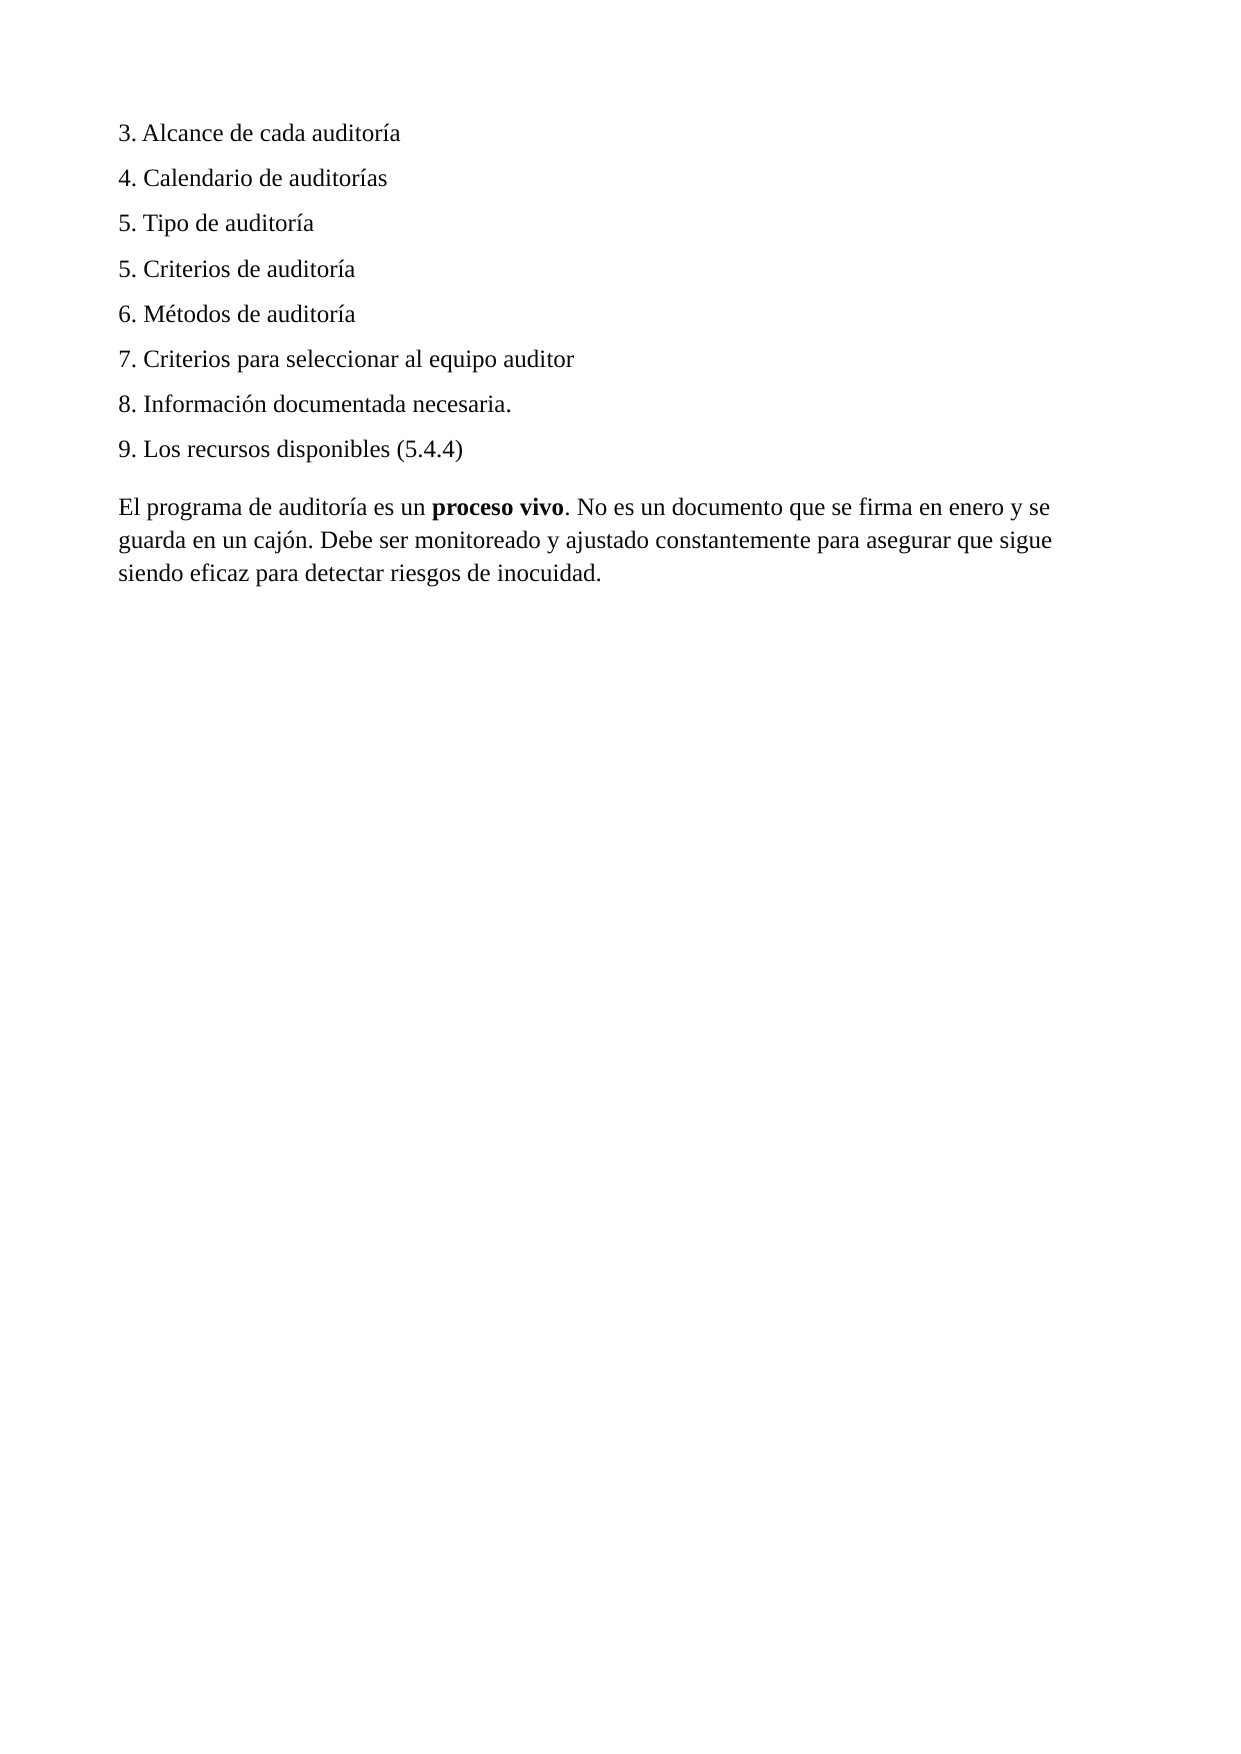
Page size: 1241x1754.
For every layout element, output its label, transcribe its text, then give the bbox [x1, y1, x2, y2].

text 3. Alcance de cada auditoría [118, 118, 1122, 147]
text 6. Métodos de auditoría [118, 299, 1122, 328]
text 5. Criterios de auditoría [118, 254, 1122, 282]
text 9. Los recursos disponibles (5.4.4) [118, 434, 1122, 463]
text El programa de auditoría es un proceso vivo. No es un documento que se firma en enero y se guarda en un cajón. Debe ser monitoreado y ajustado constantemente para asegurar que sigue siendo eficaz para detectar riesgos de inocuidad. [118, 492, 1122, 586]
text 7. Criterios para seleccionar al equipo auditor [118, 344, 1122, 373]
text 4. Calendario de auditorías [118, 163, 1122, 192]
text 8. Información documentada necesaria. [118, 389, 1122, 418]
text 5. Tipo de auditoría [118, 208, 1122, 237]
